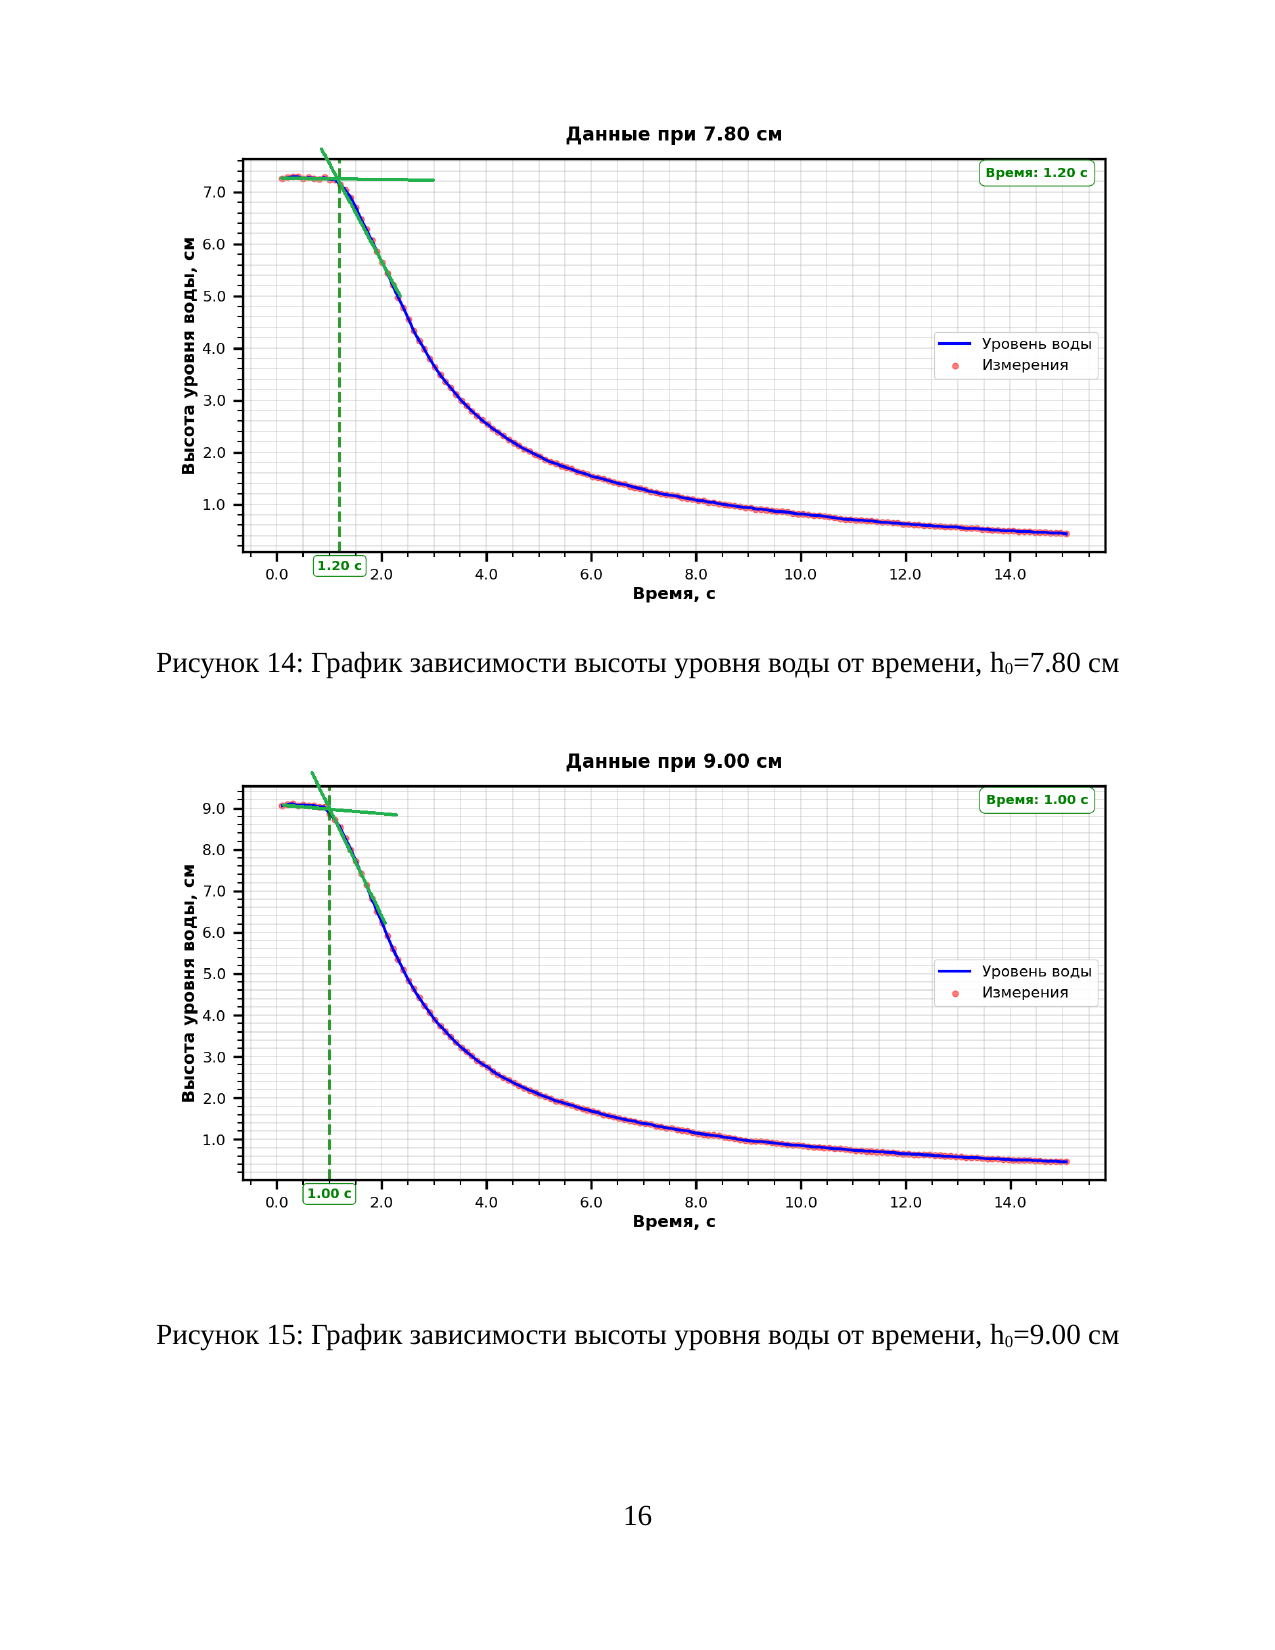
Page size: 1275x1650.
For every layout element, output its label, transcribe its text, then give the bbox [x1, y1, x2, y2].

picture [118, 745, 1157, 1256]
text Рисунок 14: График зависимости высоты уровня воды от времени, h0=7.80 см [118, 628, 1157, 728]
picture [118, 118, 1157, 628]
text Рисунок 15: График зависимости высоты уровня воды от времени, h0=9.00 см [118, 1256, 1157, 1401]
